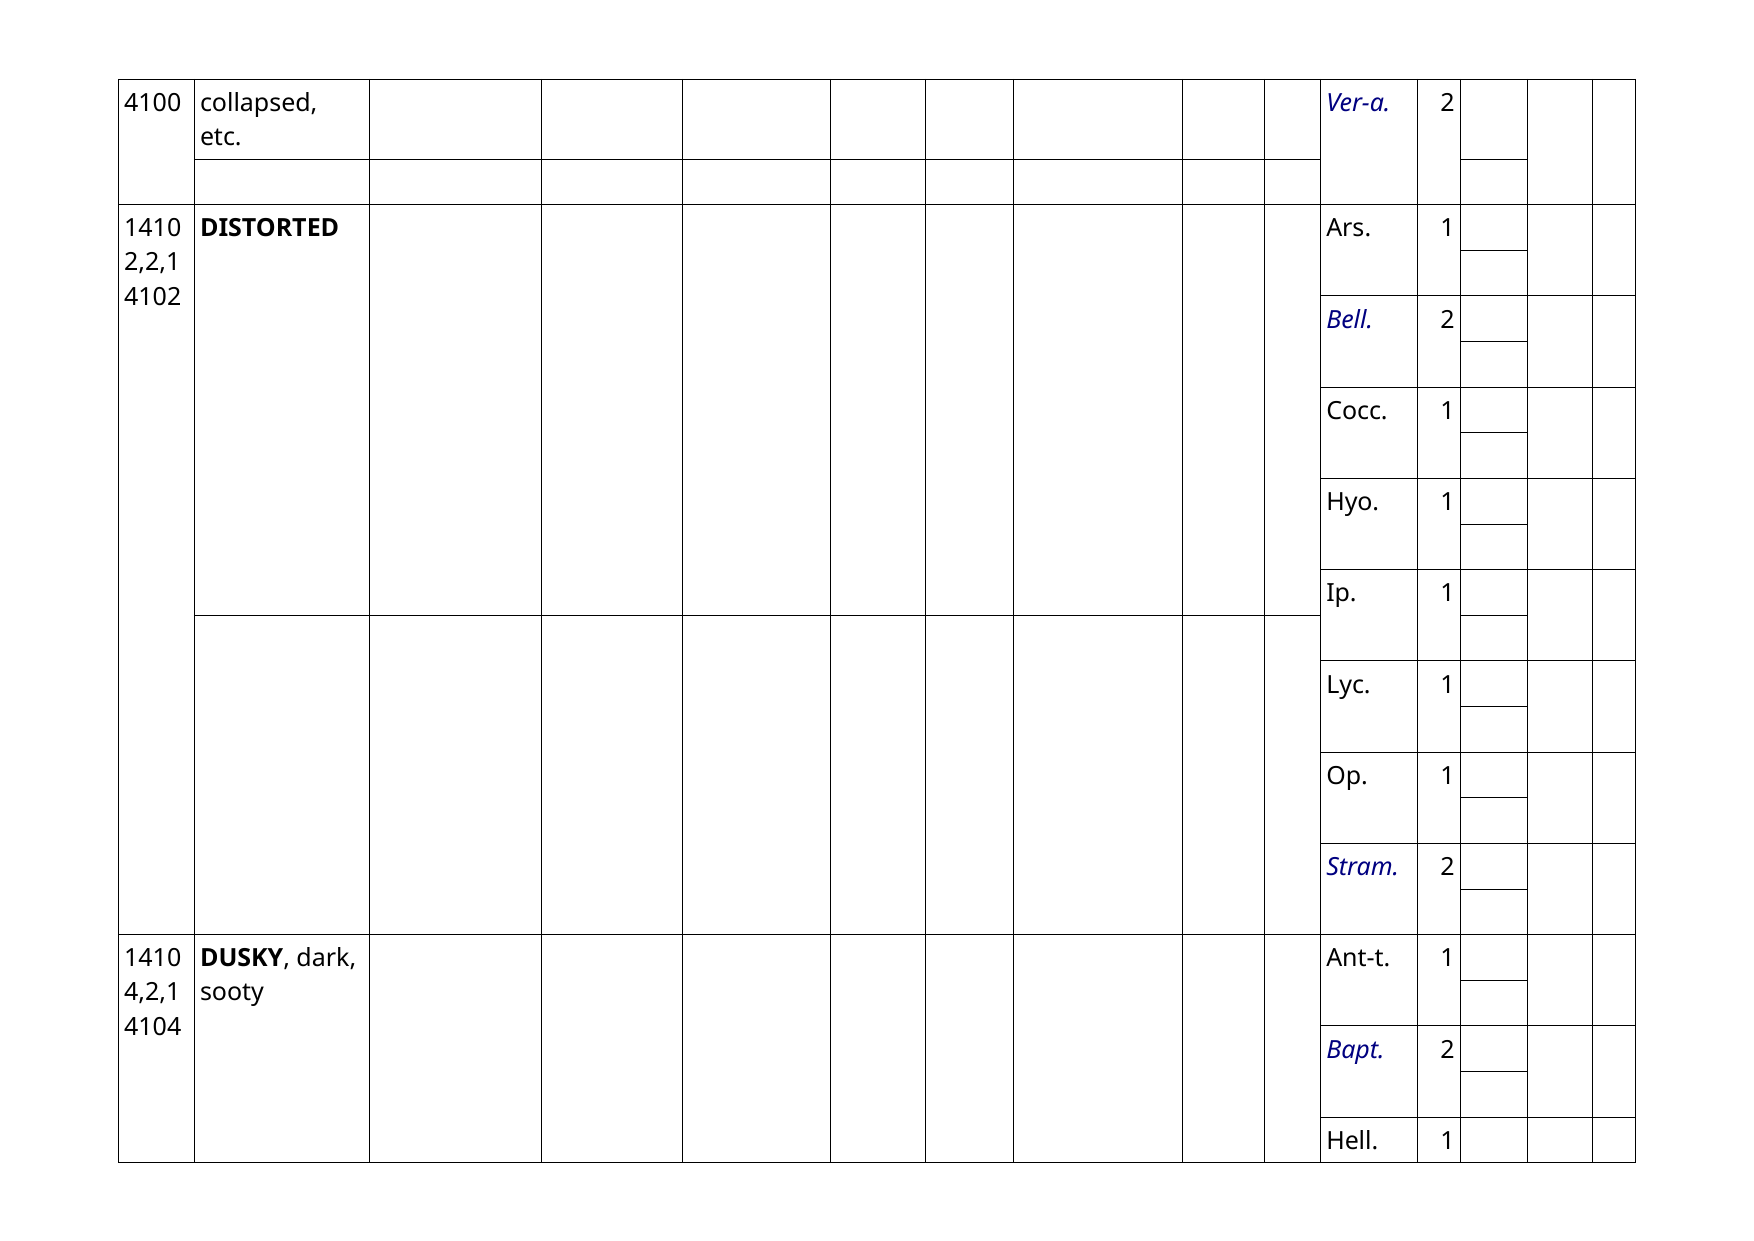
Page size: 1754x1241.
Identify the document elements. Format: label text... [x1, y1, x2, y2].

table_cell [926, 205, 1013, 615]
table_cell [1014, 160, 1182, 204]
table_cell [926, 616, 1013, 934]
table_cell [1265, 160, 1320, 204]
table_cell [1014, 80, 1182, 158]
table_cell [542, 160, 682, 204]
table_cell [542, 935, 682, 1162]
table_cell [926, 80, 1013, 158]
table_cell [1593, 205, 1635, 295]
table_cell [1461, 479, 1527, 523]
table_cell [1593, 661, 1635, 752]
table_cell [370, 80, 541, 158]
table_cell [1183, 80, 1264, 158]
table_cell Bapt. [1321, 1026, 1417, 1117]
table_cell 14104,2,14104 [119, 935, 194, 1162]
table_cell [195, 160, 369, 204]
table_cell 2 [1418, 80, 1460, 204]
table_cell [1528, 753, 1592, 843]
table_cell [1461, 296, 1527, 341]
table_cell [683, 160, 830, 204]
table_cell [1183, 616, 1264, 934]
table_cell [831, 616, 925, 934]
table_cell [1461, 844, 1527, 888]
table_cell [1461, 388, 1527, 432]
table_cell [1461, 616, 1527, 660]
table_cell [370, 935, 541, 1162]
table_cell [1461, 753, 1527, 797]
table_cell [1528, 661, 1592, 752]
table_cell Stram. [1321, 844, 1417, 934]
table_cell Ver-a. [1321, 80, 1417, 204]
table_cell [1461, 80, 1527, 158]
table_cell [831, 205, 925, 615]
table_cell 2 [1418, 296, 1460, 387]
table_cell 1 [1418, 1118, 1460, 1162]
table_cell [1528, 935, 1592, 1025]
table_cell Hell. [1321, 1118, 1417, 1162]
table_cell Ars. [1321, 205, 1417, 295]
table_cell [1593, 388, 1635, 478]
table_cell [683, 205, 830, 615]
table_cell [1183, 935, 1264, 1162]
table_cell [542, 205, 682, 615]
table_cell [1461, 433, 1527, 478]
table_cell [1593, 844, 1635, 934]
table_cell [1461, 798, 1527, 843]
table_cell [1461, 981, 1527, 1025]
table_cell Bell. [1321, 296, 1417, 387]
table_cell [1461, 342, 1527, 387]
table_cell [542, 616, 682, 934]
table_cell [1265, 205, 1320, 615]
table_cell [1593, 1026, 1635, 1117]
table_cell [1461, 707, 1527, 752]
table_cell [1528, 388, 1592, 478]
table_cell 1 [1418, 753, 1460, 843]
table_cell [1183, 205, 1264, 615]
table_cell [1461, 661, 1527, 706]
table_cell [1461, 525, 1527, 569]
table_cell [1265, 616, 1320, 934]
table_cell [1593, 296, 1635, 387]
table_cell [1014, 205, 1182, 615]
table_cell [1183, 160, 1264, 204]
table_cell [1265, 80, 1320, 158]
table_cell [1014, 616, 1182, 934]
table_cell [1265, 935, 1320, 1162]
table_cell [1528, 205, 1592, 295]
table_cell dusky, dark, sooty [195, 935, 369, 1162]
table_cell [1461, 251, 1527, 295]
table_cell Ip. [1321, 570, 1417, 660]
table_cell [831, 935, 925, 1162]
table_cell 1 [1418, 388, 1460, 478]
table_cell 4100 [119, 80, 194, 204]
table_cell 1 [1418, 479, 1460, 569]
table_cell 14102,2,14102 [119, 205, 194, 934]
table_cell [1528, 570, 1592, 660]
table_cell [542, 80, 682, 158]
table_cell [195, 616, 369, 934]
table_cell [1461, 890, 1527, 934]
table_cell [683, 616, 830, 934]
table_cell [370, 205, 541, 615]
table_cell [683, 80, 830, 158]
table_cell [1461, 935, 1527, 980]
table_cell [926, 160, 1013, 204]
table_cell [1461, 570, 1527, 615]
table_cell [1528, 1026, 1592, 1117]
table_cell [1593, 479, 1635, 569]
table_cell [1461, 1118, 1527, 1162]
table_cell [1461, 1072, 1527, 1117]
table_cell [1528, 479, 1592, 569]
table_cell Lyc. [1321, 661, 1417, 752]
table_cell [1528, 296, 1592, 387]
table_cell [1528, 1118, 1592, 1162]
table_cell [683, 935, 830, 1162]
table_cell [1461, 160, 1527, 204]
table_cell 2 [1418, 1026, 1460, 1117]
table_cell [1528, 844, 1592, 934]
table_cell 1 [1418, 205, 1460, 295]
table_cell [1461, 205, 1527, 250]
table_cell 1 [1418, 570, 1460, 660]
table_cell [831, 80, 925, 158]
table_cell [1593, 1118, 1635, 1162]
table_cell Ant-t. [1321, 935, 1417, 1025]
table_cell [1014, 935, 1182, 1162]
table_cell [1593, 80, 1635, 204]
table_cell distorted [195, 205, 369, 615]
table_cell [1461, 1026, 1527, 1071]
table_cell [926, 935, 1013, 1162]
table_cell 2 [1418, 844, 1460, 934]
table_cell Cocc. [1321, 388, 1417, 478]
table_cell [1593, 570, 1635, 660]
table_cell [1528, 80, 1592, 204]
table_cell [1593, 753, 1635, 843]
table_cell Op. [1321, 753, 1417, 843]
table_cell [831, 160, 925, 204]
table_cell 1 [1418, 661, 1460, 752]
table_cell [370, 616, 541, 934]
table_cell collapsed, etc. [195, 80, 369, 158]
table_cell [1593, 935, 1635, 1025]
table_cell 1 [1418, 935, 1460, 1025]
table_cell Hyo. [1321, 479, 1417, 569]
table_cell [370, 160, 541, 204]
